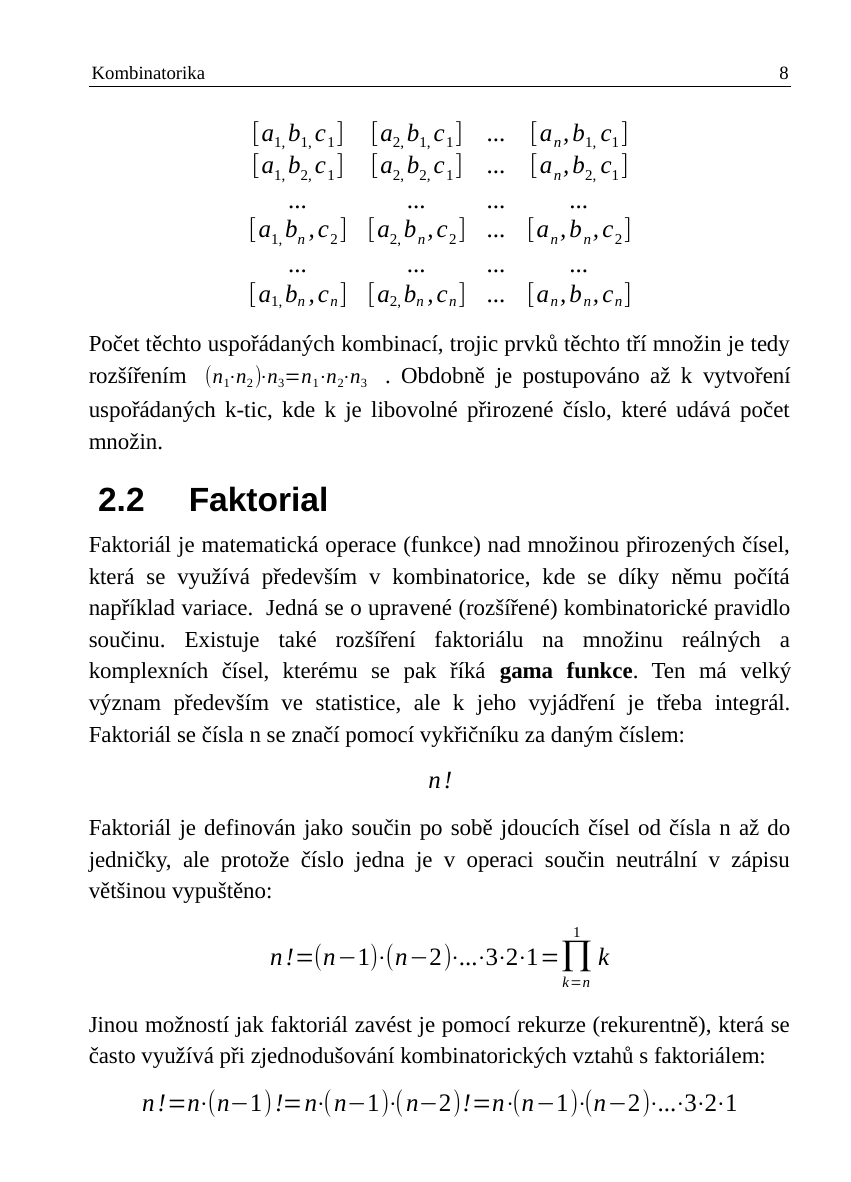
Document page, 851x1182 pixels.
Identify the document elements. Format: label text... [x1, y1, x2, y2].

text Faktoriál je definován jako součin po sobě jdoucích čísel od čísla n až do jedničky, ale protože číslo jedna je v operaci součin neutrální v zápisu většinou vypuštěno: [88, 814, 791, 904]
text Jinou možností jak faktoriál zavést je pomocí rekurze (rekurentně), která se často využívá při zjednodušování kombinatorických vztahů s faktoriálem: [88, 1011, 791, 1068]
subtitle Faktorial [88, 480, 791, 519]
text Počet těchto uspořádaných kombinací, trojic prvků těchto tří množin je tedy rozšířením. Obdobně je postupováno až k vytvoření uspořádaných k-tic, kde k je libovolné přirozené číslo, které udává počet množin. [88, 330, 791, 454]
text Faktoriál je matematická operace (funkce) nad množinou přirozených čísel, která se využívá především v kombinatorice, kde se díky němu počítá například variace. Jedná se o upravené (rozšířené) kombinatorické pravidlo součinu. Existuje také rozšíření faktoriálu na množinu reálných a komplexních čísel, kterému se pak říká gama funkce. Ten má velký význam především ve statistice, ale k jeho vyjádření je třeba integrál. Faktoriál se čísla n se značí pomocí vykřičníku za daným číslem: [88, 531, 791, 747]
